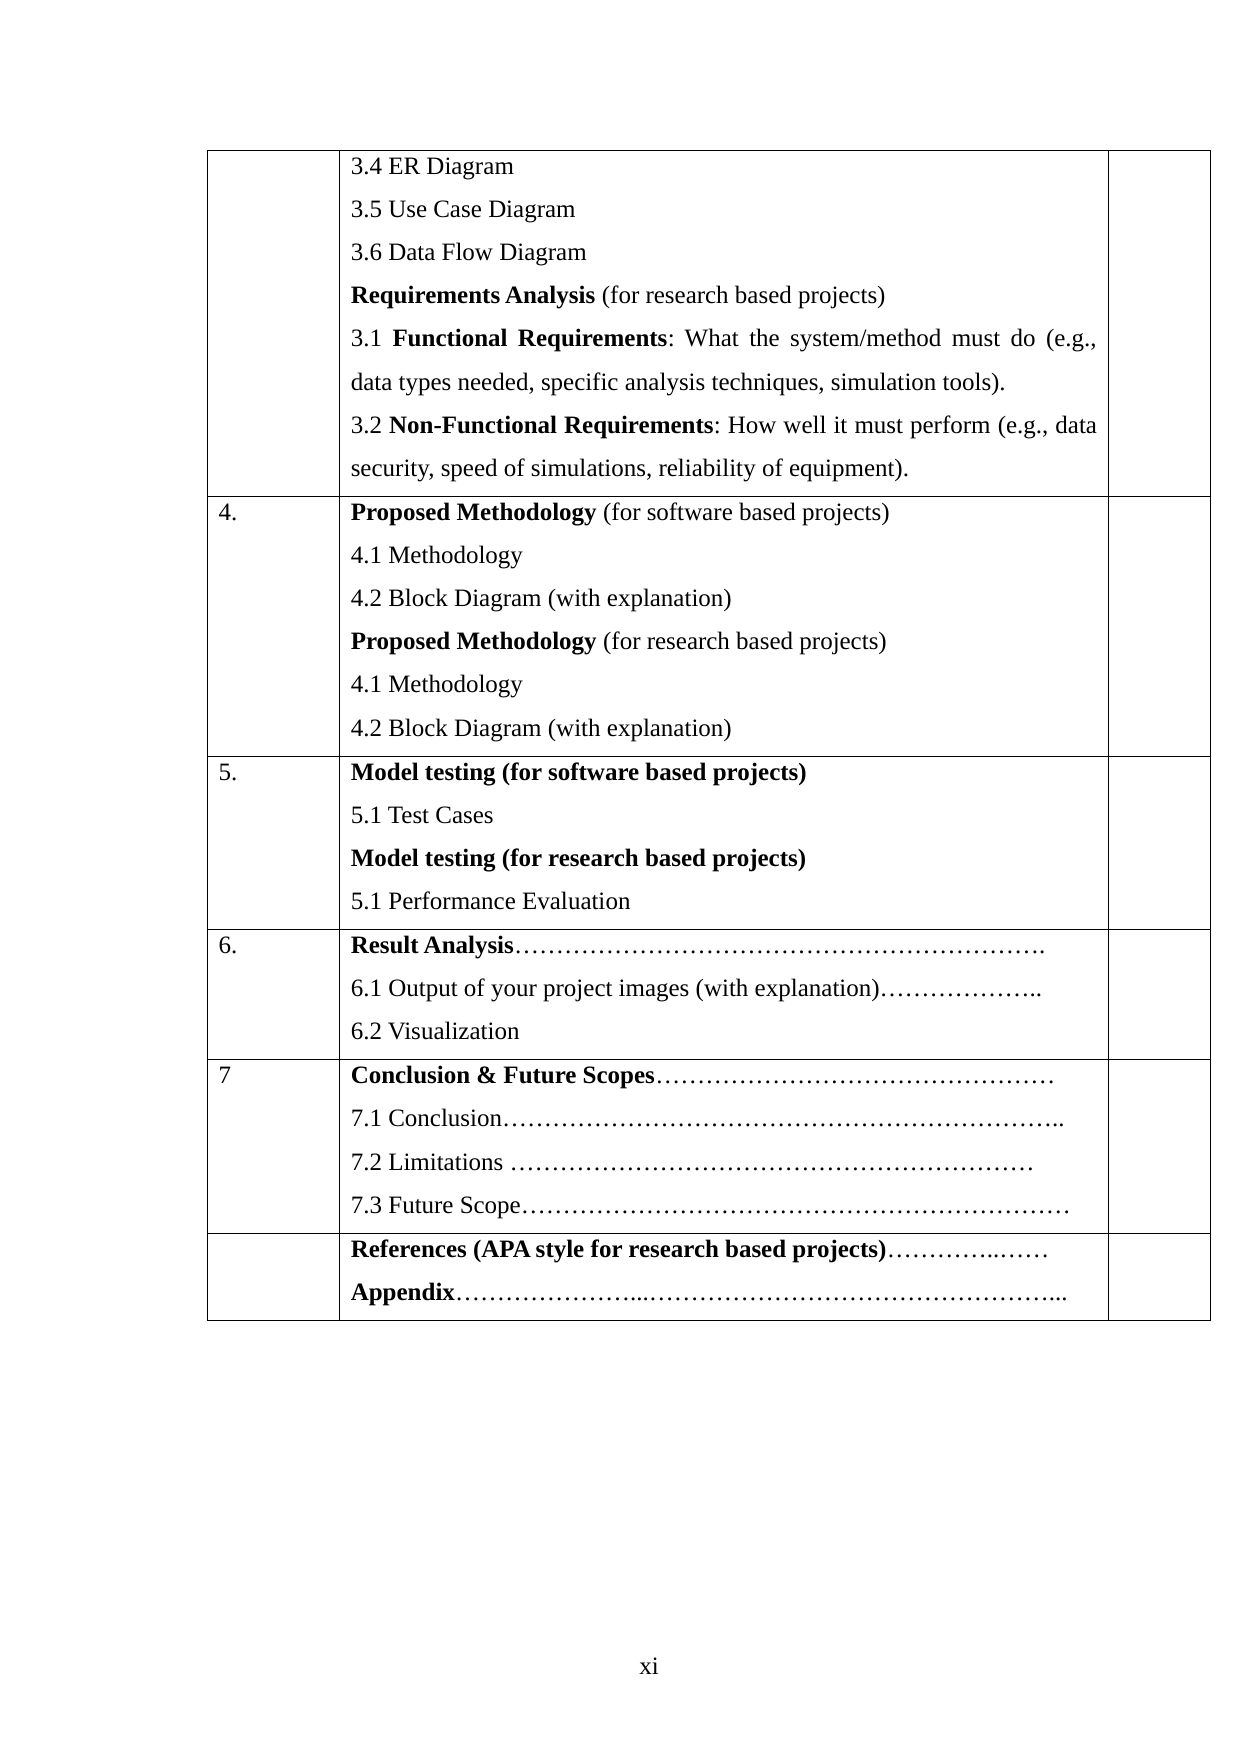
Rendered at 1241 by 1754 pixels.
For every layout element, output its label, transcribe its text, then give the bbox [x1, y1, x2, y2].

table_cell Result Analysis………………………………………………………. 6.1 Output of your project images (with explanation)……………….. 6.2 Visualization [340, 930, 1108, 1059]
table_cell [1109, 930, 1210, 1059]
table_cell [1109, 757, 1210, 929]
table_cell 4. [208, 497, 339, 756]
table_cell [208, 151, 339, 496]
table_cell Proposed Methodology (for software based projects) 4.1 Methodology 4.2 Block Diagram (with explanation) Proposed Methodology (for research based projects) 4.1 Methodology 4.2 Block Diagram (with explanation) [340, 497, 1108, 756]
table_cell [1109, 497, 1210, 756]
table_cell Model testing (for software based projects) 5.1 Test Cases Model testing (for research based projects) 5.1 Performance Evaluation [340, 757, 1108, 929]
table_cell 3.4 ER Diagram 3.5 Use Case Diagram 3.6 Data Flow Diagram Requirements Analysis (for research based projects) 3.1 Functional Requirements: What the system/method must do (e.g., data types needed, specific analysis techniques, simulation tools). 3.2 Non-Functional Requirements: How well it must perform (e.g., data security, speed of simulations, reliability of equipment). [340, 151, 1108, 496]
table_cell 6. [208, 930, 339, 1059]
table_cell [1109, 151, 1210, 496]
table_cell [1109, 1234, 1210, 1320]
table_cell 5. [208, 757, 339, 929]
table_cell [1109, 1060, 1210, 1233]
table_cell [208, 1234, 339, 1320]
table_cell References (APA style for research based projects)…………..…… Appendix…………………...…………………………………………... [340, 1234, 1108, 1320]
table_cell 7 [208, 1060, 339, 1233]
table_cell Conclusion & Future Scopes………………………………………… 7.1 Conclusion………………………………………………………….. 7.2 Limitations ……………………………………………………… 7.3 Future Scope………………………………………………………… [340, 1060, 1108, 1233]
